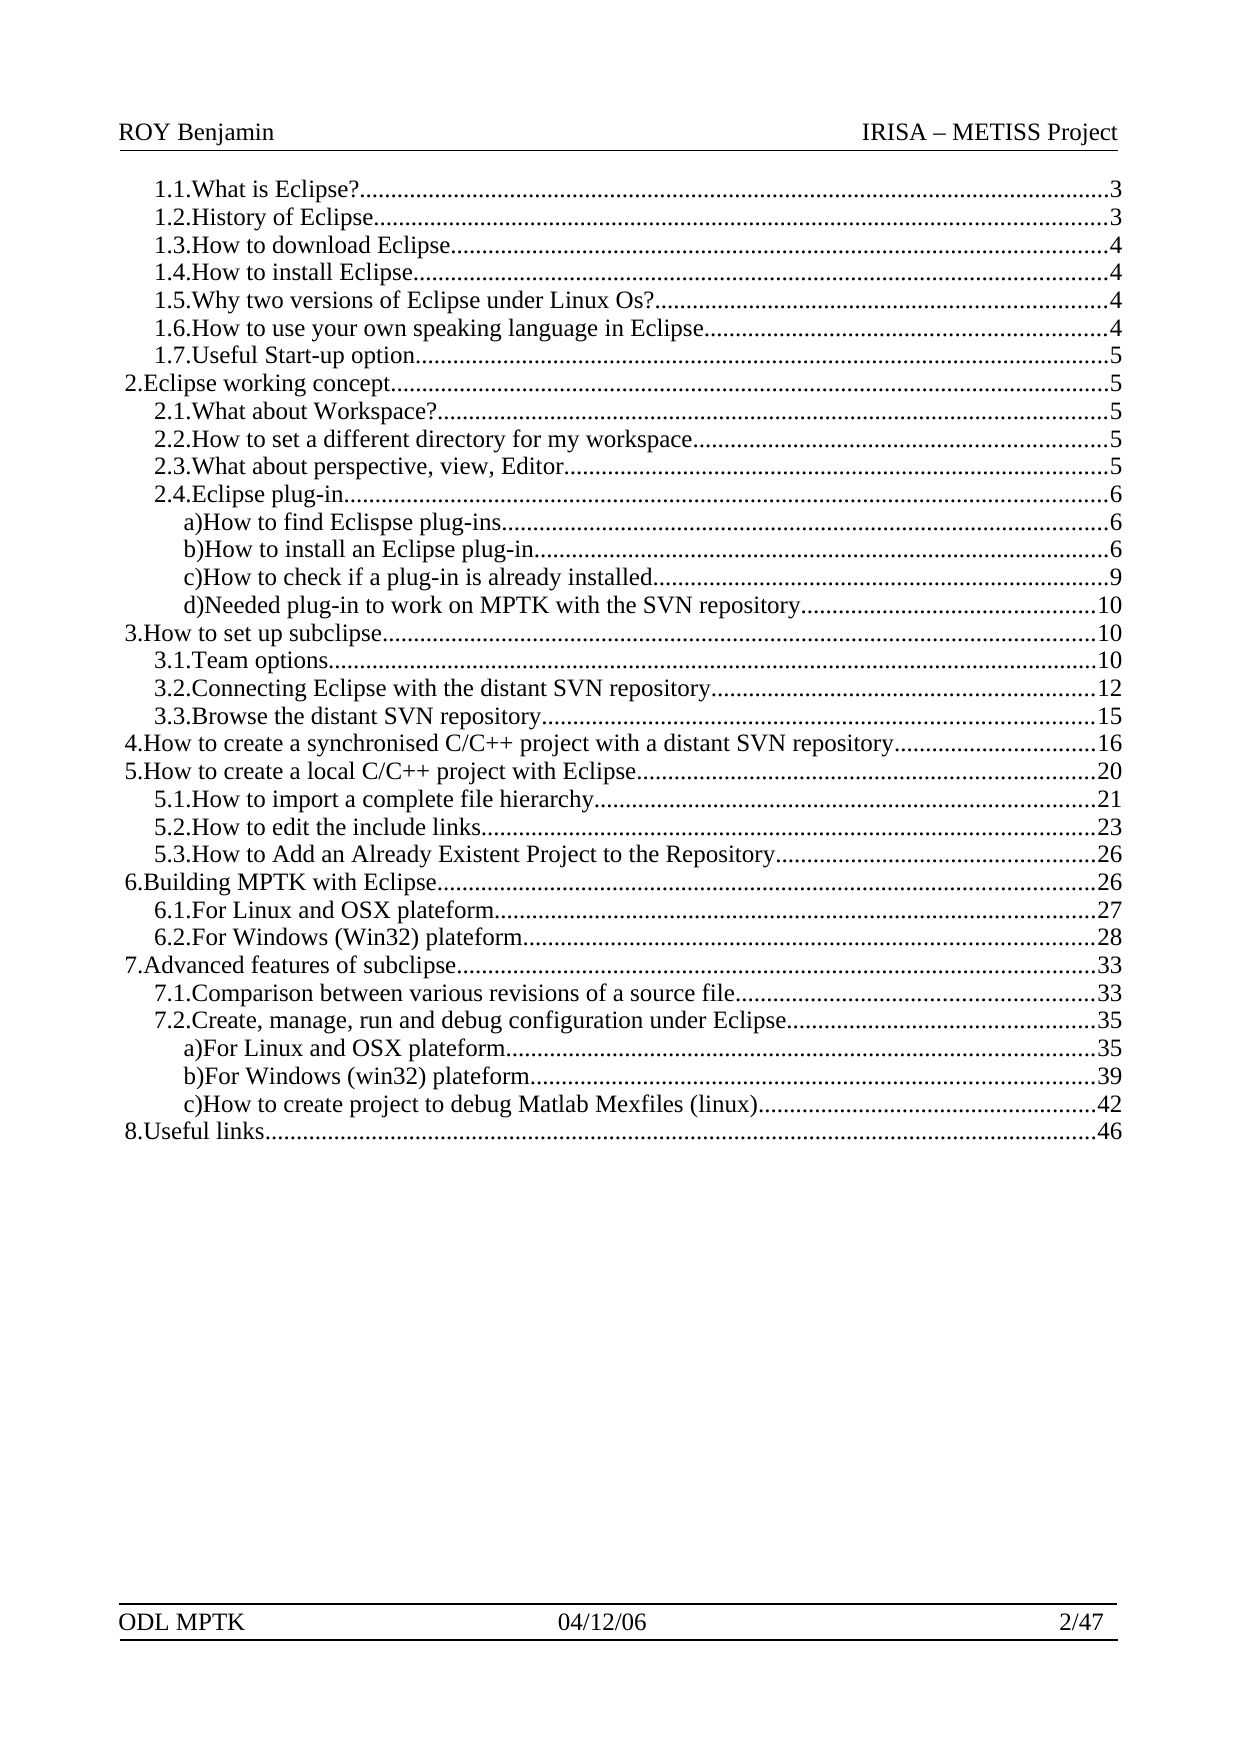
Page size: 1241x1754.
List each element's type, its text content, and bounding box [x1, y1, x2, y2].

text 1.4.How to install Eclipse 4 [148, 258, 1122, 286]
text 1.6.How to use your own speaking language in Eclipse 4 [148, 314, 1122, 342]
text a)How to find Eclispse plug-ins 6 [177, 508, 1122, 536]
text 2.3.What about perspective, view, Editor 5 [148, 452, 1122, 480]
text 5.How to create a local C/C++ project with Eclipse 20 [118, 757, 1122, 785]
text 1.1.What is Eclipse? 3 [148, 175, 1122, 203]
text 7.2.Create, manage, run and debug configuration under Eclipse 35 [148, 1007, 1122, 1034]
text 5.3.How to Add an Already Existent Project to the Repository 26 [148, 840, 1122, 868]
text 1.5.Why two versions of Eclipse under Linux Os? 4 [148, 286, 1122, 314]
text 7.1.Comparison between various revisions of a source file 33 [148, 979, 1122, 1007]
text d)Needed plug-in to work on MPTK with the SVN repository 10 [177, 591, 1122, 619]
text 6.1.For Linux and OSX plateform 27 [148, 896, 1122, 923]
text c)How to create project to debug Matlab Mexfiles (linux) 42 [177, 1090, 1122, 1117]
text 1.7.Useful Start-up option 5 [148, 342, 1122, 369]
text 2.2.How to set a different directory for my workspace 5 [148, 425, 1122, 452]
text a)For Linux and OSX plateform 35 [177, 1034, 1122, 1062]
text 1.3.How to download Eclipse 4 [148, 231, 1122, 258]
text 2.Eclipse working concept 5 [118, 369, 1122, 397]
text 6.Building MPTK with Eclipse 26 [118, 868, 1122, 896]
text 8.Useful links 46 [118, 1117, 1122, 1145]
text b)How to install an Eclipse plug-in 6 [177, 536, 1122, 563]
text 5.2.How to edit the include links 23 [148, 813, 1122, 840]
text 6.2.For Windows (Win32) plateform 28 [148, 923, 1122, 951]
text 3.2.Connecting Eclipse with the distant SVN repository 12 [148, 674, 1122, 702]
text 3.3.Browse the distant SVN repository 15 [148, 702, 1122, 729]
text 1.2.History of Eclipse 3 [148, 203, 1122, 231]
text c)How to check if a plug-in is already installed 9 [177, 563, 1122, 591]
text 3.How to set up subclipse 10 [118, 619, 1122, 646]
text 2.4.Eclipse plug-in 6 [148, 480, 1122, 508]
text 4.How to create a synchronised C/C++ project with a distant SVN repository 16 [118, 729, 1122, 757]
text b)For Windows (win32) plateform 39 [177, 1062, 1122, 1090]
text 7.Advanced features of subclipse 33 [118, 951, 1122, 979]
text 2.1.What about Workspace? 5 [148, 397, 1122, 425]
text 3.1.Team options 10 [148, 646, 1122, 674]
text 5.1.How to import a complete file hierarchy 21 [148, 785, 1122, 813]
